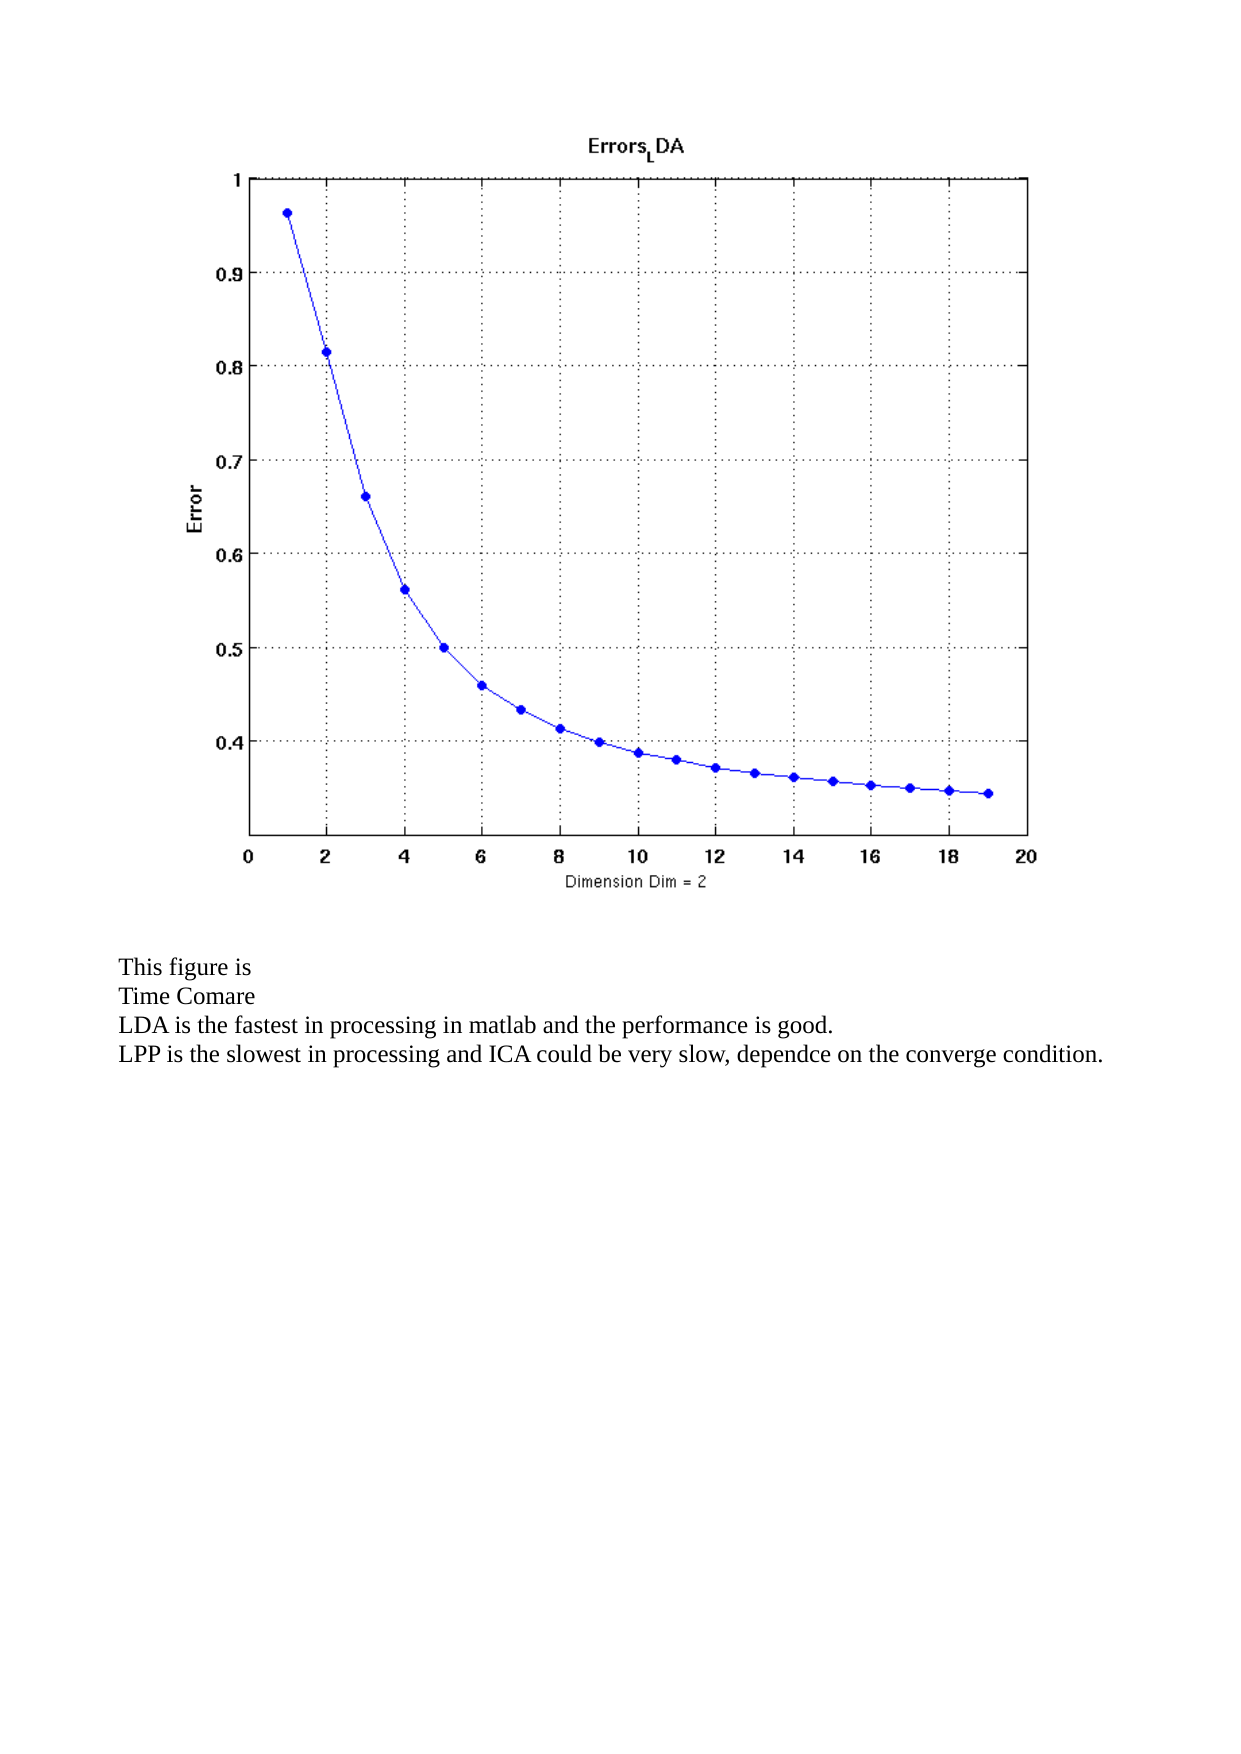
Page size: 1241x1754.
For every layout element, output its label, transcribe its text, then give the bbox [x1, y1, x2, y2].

text Time Comare [118, 981, 1122, 1010]
text LDA is the fastest in processing in matlab and the performance is good. [118, 1010, 1122, 1039]
picture [118, 118, 1123, 924]
text LPP is the slowest in processing and ICA could be very slow, dependce on the converge condition. [118, 1039, 1122, 1067]
text This figure is [118, 952, 1122, 981]
